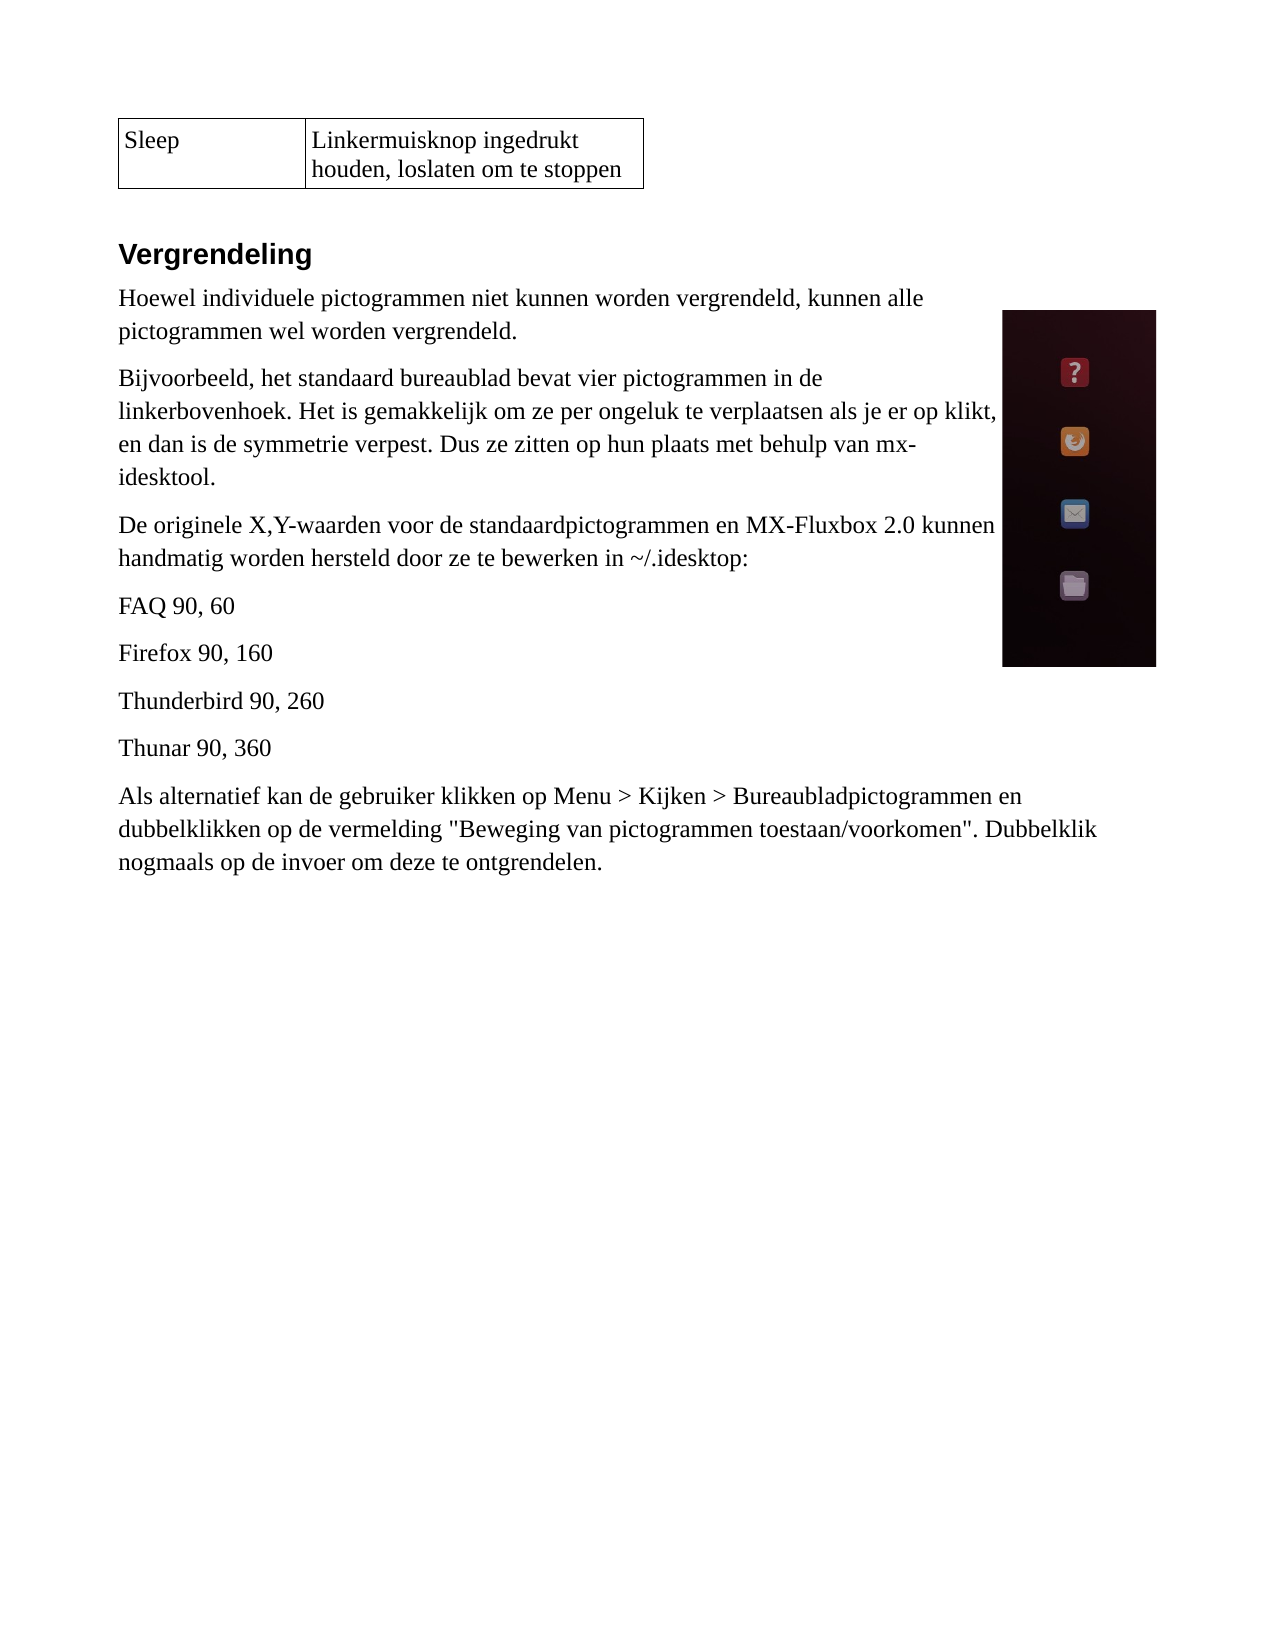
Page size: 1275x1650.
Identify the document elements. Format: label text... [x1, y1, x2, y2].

text Thunar 90, 360 [118, 733, 1157, 762]
text Firefox 90, 160 [118, 638, 1002, 667]
text Hoewel individuele pictogrammen niet kunnen worden vergrendeld, kunnen alle pictogrammen wel worden vergrendeld. [118, 283, 1157, 344]
text Thunderbird 90, 260 [118, 686, 1157, 715]
subtitle Vergrendeling [118, 237, 1157, 270]
text FAQ 90, 60 [118, 591, 1002, 619]
table_cell Sleep [119, 119, 305, 188]
text Als alternatief kan de gebruiker klikken op Menu > Kijken > Bureaubladpictogrammen en dubbelklikken op de vermelding "Beweging van pictogrammen toestaan/voorkomen". Dubbelklik nogmaals op de invoer om deze te ontgrendelen. [118, 781, 1157, 876]
table_cell Linkermuisknop ingedrukt houden, loslaten om te stoppen [306, 119, 643, 188]
text Bijvoorbeeld, het standaard bureaublad bevat vier pictogrammen in de linkerbovenhoek. Het is gemakkelijk om ze per ongeluk te verplaatsen als je er op klikt, en dan is de symmetrie verpest. Dus ze zitten op hun plaats met behulp van mx-idesktool. [118, 363, 1002, 491]
picture [1002, 310, 1157, 667]
text De originele X,Y-waarden voor de standaardpictogrammen en MX-Fluxbox 2.0 kunnen handmatig worden hersteld door ze te bewerken in ~/.idesktop: [118, 510, 1002, 572]
